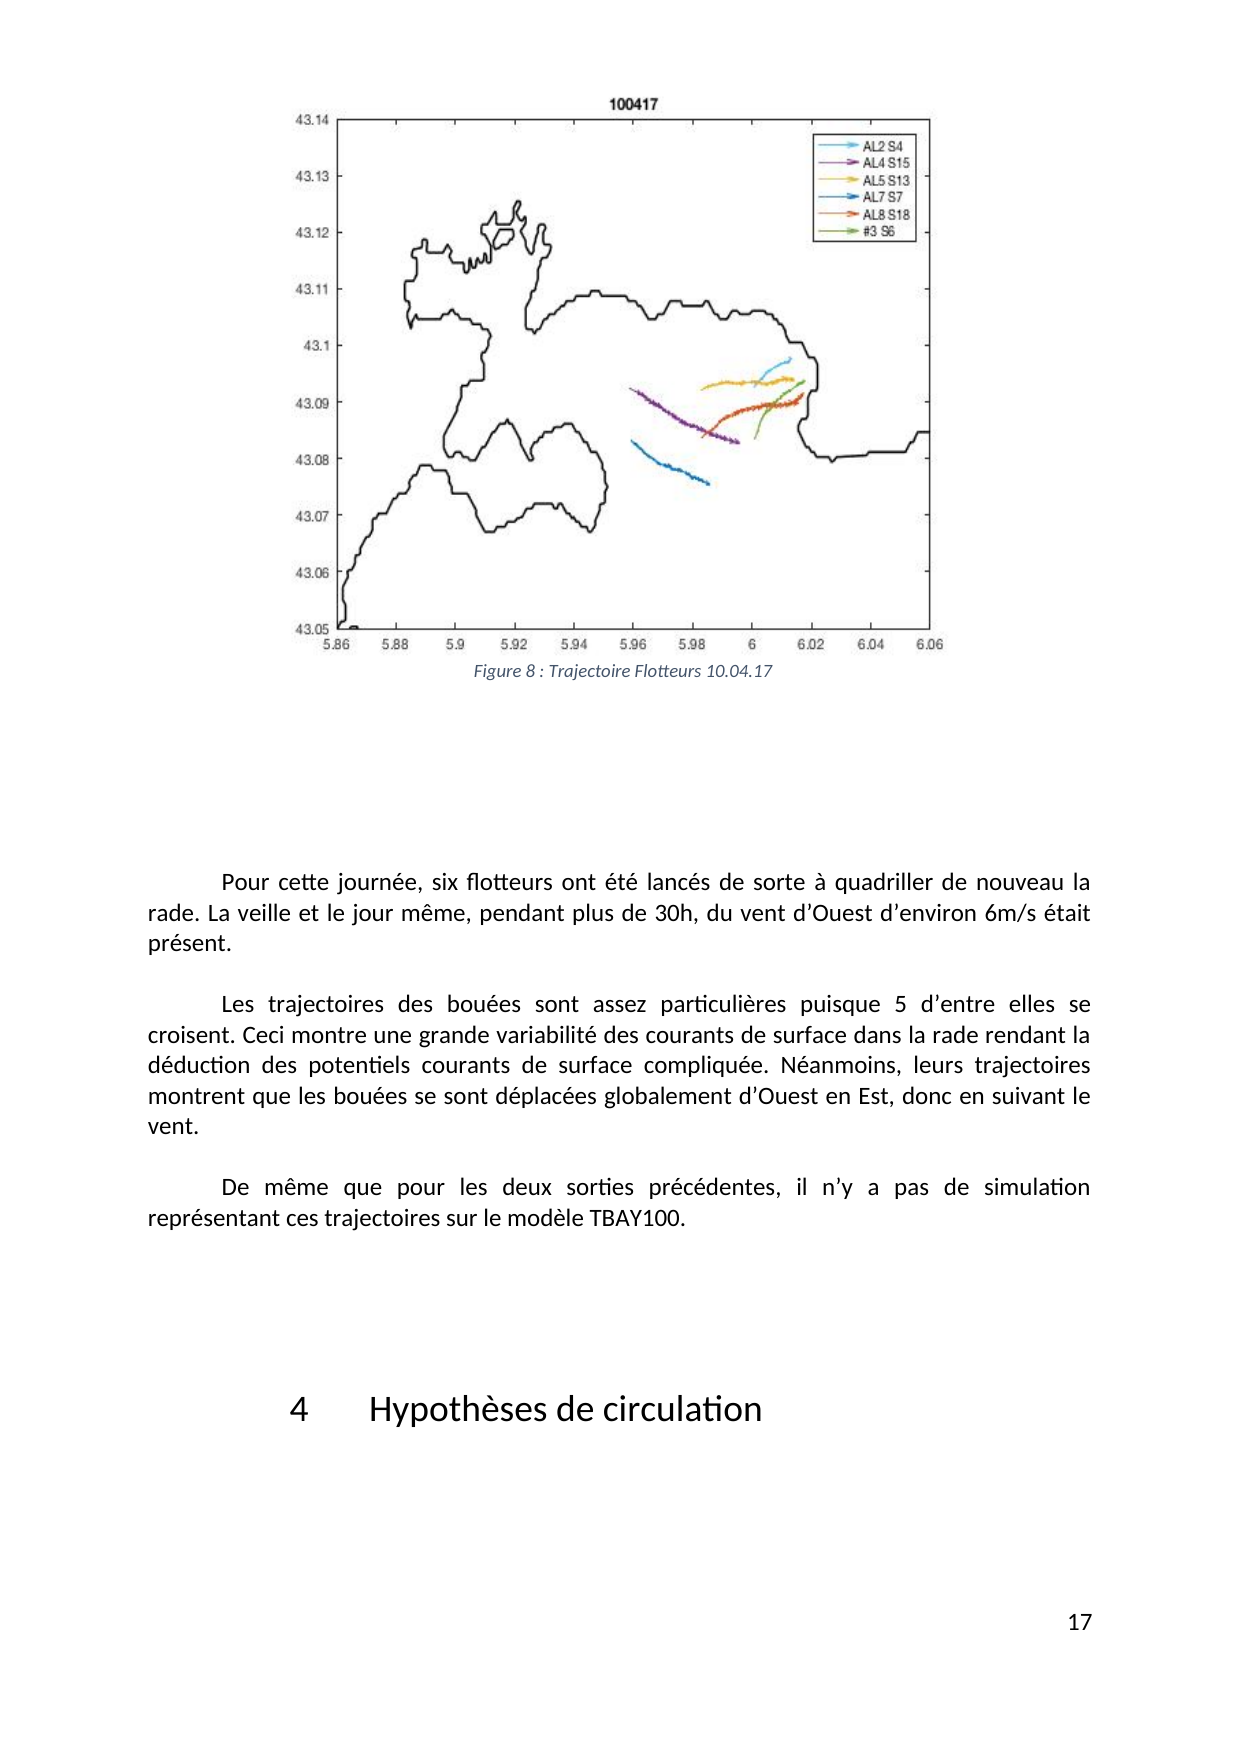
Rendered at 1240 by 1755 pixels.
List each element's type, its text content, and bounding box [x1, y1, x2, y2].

text Figure 8 : Trajectoire Flotteurs 10.04.17 [148, 659, 1092, 682]
text 4 Hypothèses de circulation [148, 1385, 1092, 1431]
text Pour cette journée, six flotteurs ont été lancés de sorte à quadriller de nouveau la rade. La veille et le jour même, pendant plus de 30h, du vent d’Ouest d’environ 6m/s était présent. [148, 866, 1092, 958]
text De même que pour les deux sorties précédentes, il n’y a pas de simulation représentant ces trajectoires sur le modèle TBAY100. [148, 1171, 1092, 1232]
text Les trajectoires des bouées sont assez particulières puisque 5 d’entre elles se croisent. Ceci montre une grande variabilité des courants de surface dans la rade rendant la déduction des potentiels courants de surface compliquée. Néanmoins, leurs trajectoires montrent que les bouées se sont déplacées globalement d’Ouest en Est, donc en suivant le vent. [148, 988, 1092, 1141]
